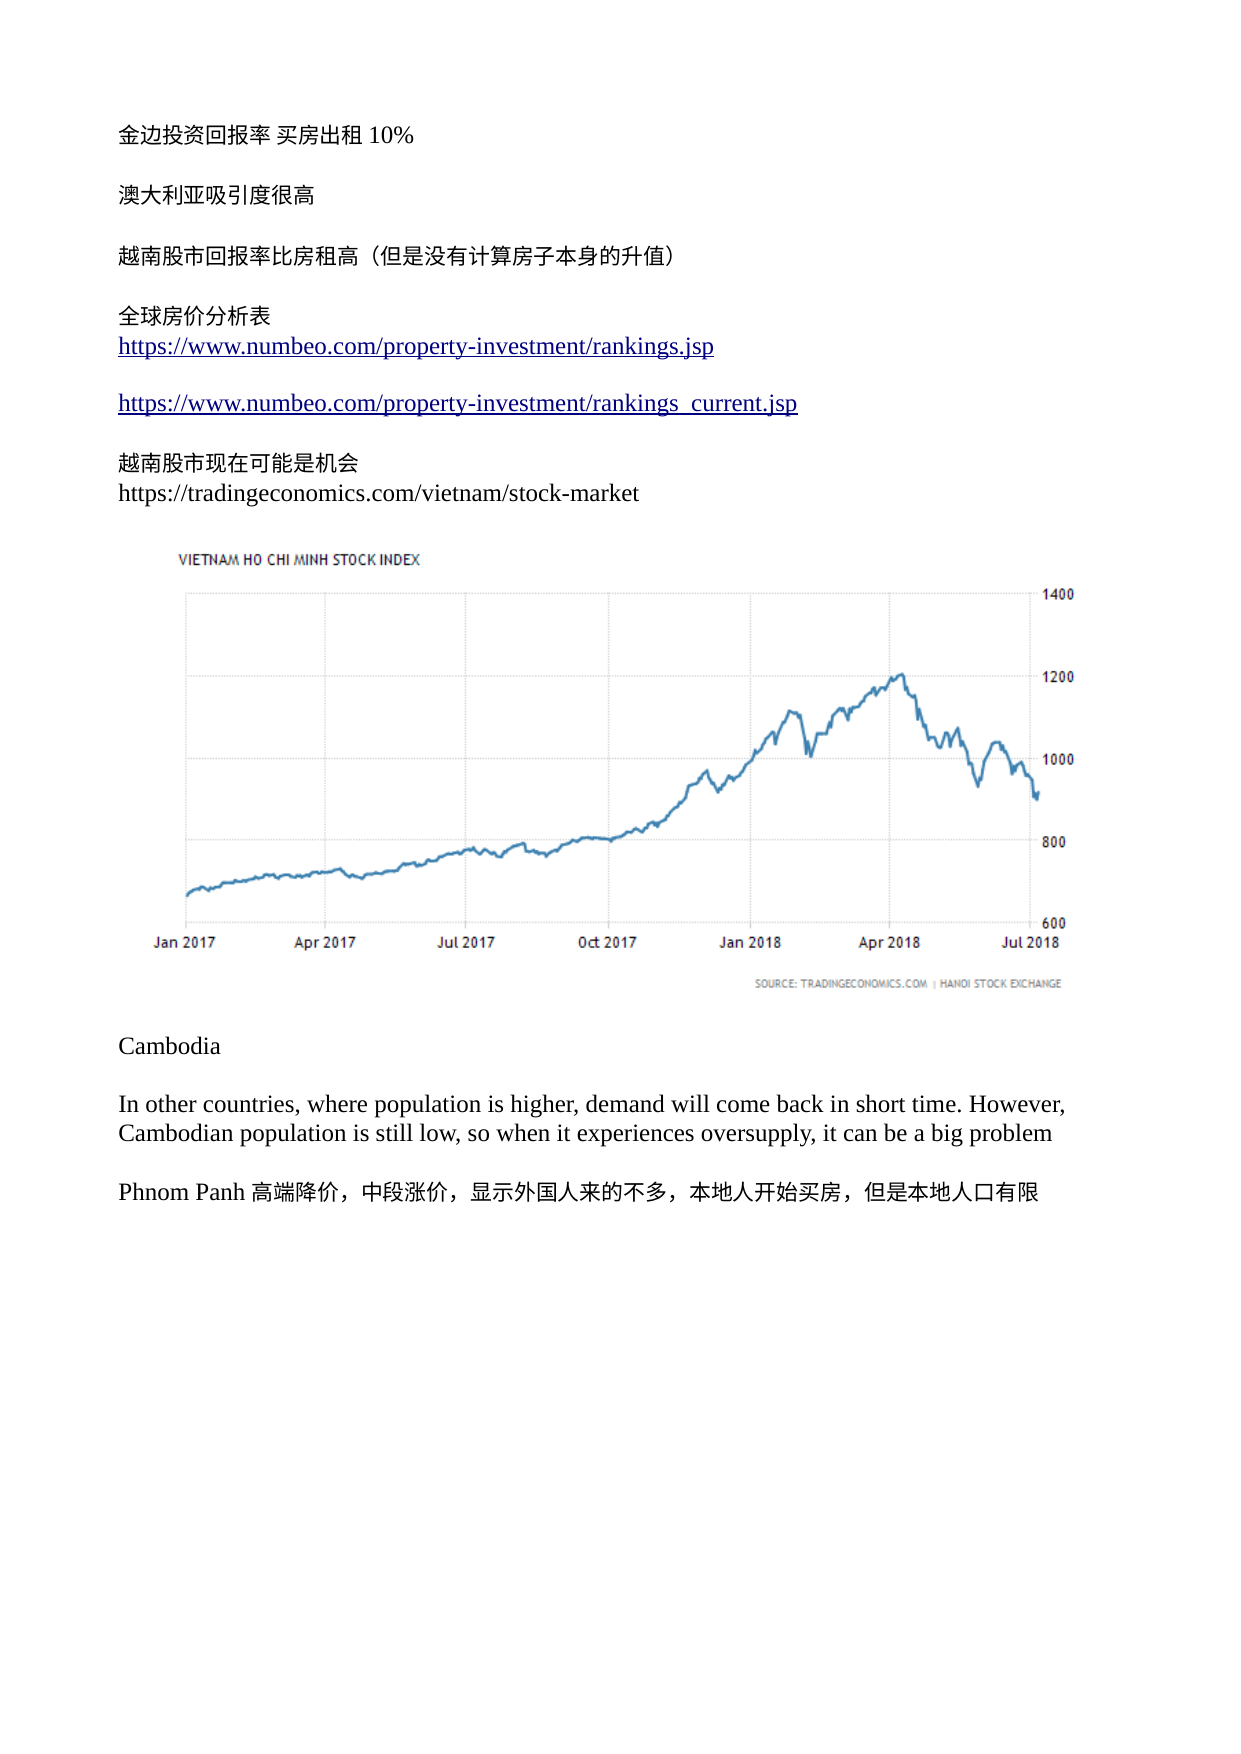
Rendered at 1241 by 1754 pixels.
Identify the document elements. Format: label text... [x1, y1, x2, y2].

text Cambodia [118, 1031, 1122, 1060]
text In other countries, where population is higher, demand will come back in short time. However, Cambodian population is still low, so when it experiences oversupply, it can be a big problem [118, 1089, 1122, 1146]
text 全球房价分析表 [118, 299, 1122, 331]
text https://www.numbeo.com/property-investment/rankings_current.jsp [118, 388, 1122, 417]
text Phnom Panh 高端降价，中段涨价，显示外国人来的不多，本地人开始买房，但是本地人口有限 [118, 1175, 1122, 1207]
text 澳大利亚吸引度很高 [118, 178, 1122, 210]
text 金边投资回报率 买房出租10% [118, 118, 1122, 150]
text https://tradingeconomics.com/vietnam/stock-market [118, 478, 1122, 506]
text 越南股市回报率比房租高（但是没有计算房子本身的升值） [118, 239, 1122, 271]
text https://www.numbeo.com/property-investment/rankings.jsp [118, 331, 1122, 360]
picture [118, 535, 1123, 1003]
text 越南股市现在可能是机会 [118, 446, 1122, 478]
